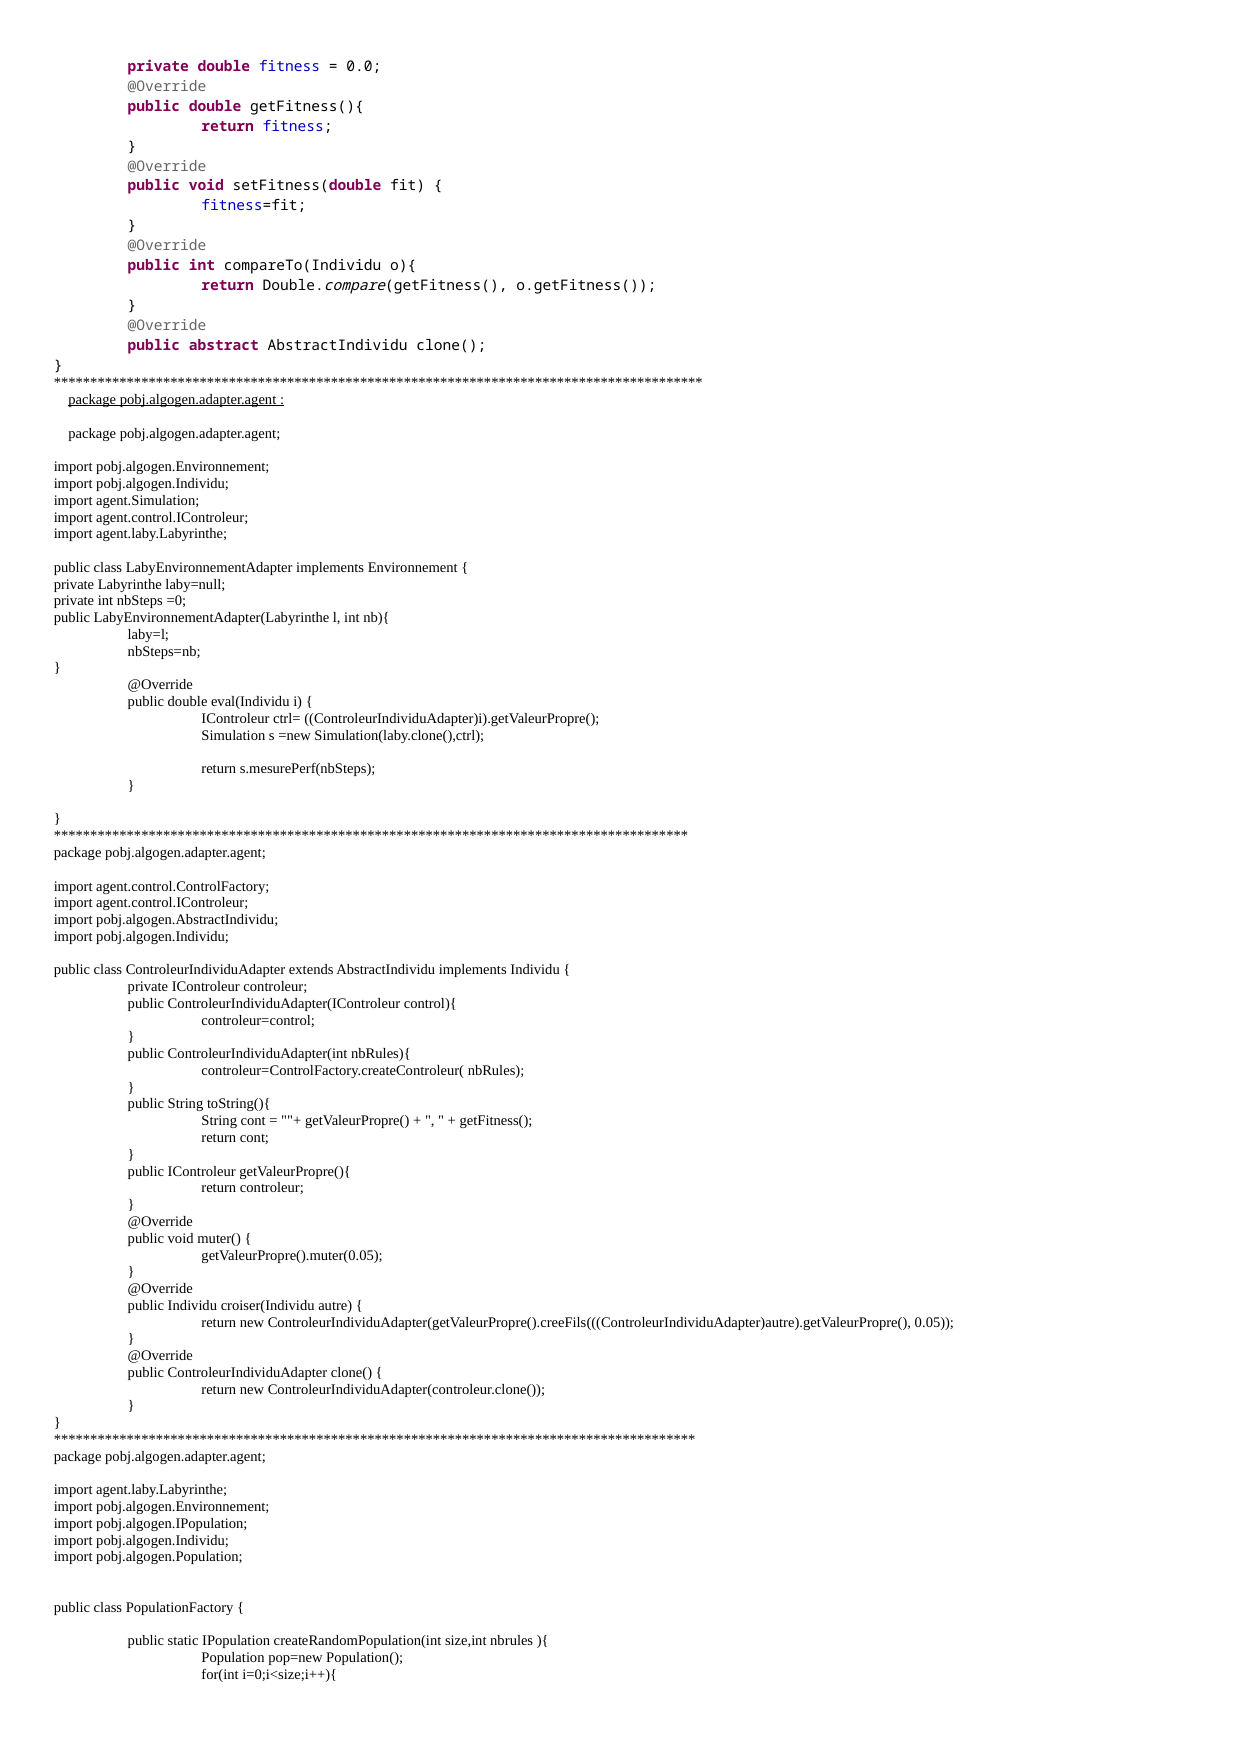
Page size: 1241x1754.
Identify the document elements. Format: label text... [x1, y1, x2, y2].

text private int nbSteps =0; [53, 592, 1184, 609]
text } [53, 659, 1184, 676]
text public void muter() { [53, 1229, 1184, 1246]
text } [53, 1028, 1184, 1045]
text import agent.control.ControlFactory; [53, 877, 1184, 894]
text } [53, 1330, 1184, 1347]
text import agent.laby.Labyrinthe; [53, 525, 1184, 542]
text @Override [53, 1347, 1184, 1364]
text public ControleurIndividuAdapter clone() { [53, 1364, 1184, 1380]
text @Override [53, 1213, 1184, 1229]
text private double fitness = 0.0; [53, 56, 1184, 76]
text import pobj.algogen.IPopulation; [53, 1514, 1184, 1531]
text @Override [53, 76, 1184, 96]
text @Override [53, 314, 1184, 334]
text package pobj.algogen.adapter.agent; [53, 1447, 1184, 1464]
text public int compareTo(Individu o){ [53, 255, 1184, 275]
text String cont = ""+ getValeurPropre() + ", " + getFitness(); [53, 1112, 1184, 1129]
text private Labyrinthe laby=null; [53, 575, 1184, 592]
text import pobj.algogen.Individu; [53, 928, 1184, 944]
text public double getFitness(){ [53, 96, 1184, 116]
text public class ControleurIndividuAdapter extends AbstractIndividu implements Individu { [53, 961, 1184, 978]
text public class PopulationFactory { [53, 1598, 1184, 1615]
text *************************************************************************************** [53, 827, 1184, 844]
text import pobj.algogen.AbstractIndividu; [53, 911, 1184, 928]
text IControleur ctrl= ((ControleurIndividuAdapter)i).getValeurPropre(); [53, 709, 1184, 726]
text ***************************************************************************************** [53, 374, 1184, 391]
text import agent.laby.Labyrinthe; [53, 1481, 1184, 1498]
text } [53, 1263, 1184, 1280]
text package pobj.algogen.adapter.agent : [53, 391, 1184, 408]
text } [53, 354, 1184, 374]
text import pobj.algogen.Population; [53, 1548, 1184, 1565]
text fitness=fit; [53, 195, 1184, 215]
text @Override [53, 155, 1184, 175]
text Population pop=new Population(); [53, 1649, 1184, 1666]
text } [53, 1397, 1184, 1414]
text public class LabyEnvironnementAdapter implements Environnement { [53, 559, 1184, 575]
text public ControleurIndividuAdapter(int nbRules){ [53, 1045, 1184, 1062]
text @Override [53, 676, 1184, 693]
text return new ControleurIndividuAdapter(getValeurPropre().creeFils(((ControleurIndividuAdapter)autre).getValeurPropre(), 0.05)); [53, 1313, 1184, 1330]
text } [53, 1414, 1184, 1431]
text import agent.control.IControleur; [53, 508, 1184, 525]
text } [53, 294, 1184, 314]
text nbSteps=nb; [53, 642, 1184, 659]
text public double eval(Individu i) { [53, 693, 1184, 709]
text return s.mesurePerf(nbSteps); [53, 760, 1184, 777]
text public void setFitness(double fit) { [53, 175, 1184, 195]
text controleur=ControlFactory.createControleur( nbRules); [53, 1062, 1184, 1078]
text import agent.control.IControleur; [53, 894, 1184, 911]
text public ControleurIndividuAdapter(IControleur control){ [53, 995, 1184, 1011]
text return fitness; [53, 116, 1184, 135]
text } [53, 215, 1184, 235]
text @Override [53, 1280, 1184, 1297]
text return controleur; [53, 1179, 1184, 1196]
text } [53, 1078, 1184, 1095]
text import agent.Simulation; [53, 492, 1184, 508]
text import pobj.algogen.Environnement; [53, 1498, 1184, 1514]
text public IControleur getValeurPropre(){ [53, 1162, 1184, 1179]
text public String toString(){ [53, 1095, 1184, 1112]
text package pobj.algogen.adapter.agent; [53, 844, 1184, 861]
text } [53, 1196, 1184, 1213]
text return Double.compare(getFitness(), o.getFitness()); [53, 275, 1184, 294]
text import pobj.algogen.Environnement; [53, 458, 1184, 475]
text laby=l; [53, 626, 1184, 642]
text return new ControleurIndividuAdapter(controleur.clone()); [53, 1380, 1184, 1397]
text } [53, 1146, 1184, 1162]
text private IControleur controleur; [53, 978, 1184, 995]
text @Override [53, 235, 1184, 255]
text public LabyEnvironnementAdapter(Labyrinthe l, int nb){ [53, 609, 1184, 626]
text return cont; [53, 1129, 1184, 1146]
text Simulation s =new Simulation(laby.clone(),ctrl); [53, 726, 1184, 743]
text import pobj.algogen.Individu; [53, 475, 1184, 492]
text controleur=control; [53, 1011, 1184, 1028]
text public static IPopulation createRandomPopulation(int size,int nbrules ){ [53, 1632, 1184, 1649]
text package pobj.algogen.adapter.agent; [53, 424, 1184, 441]
text import pobj.algogen.Individu; [53, 1531, 1184, 1548]
text public abstract AbstractIndividu clone(); [53, 334, 1184, 354]
text } [53, 777, 1184, 793]
text **************************************************************************************** [53, 1431, 1184, 1447]
text public Individu croiser(Individu autre) { [53, 1297, 1184, 1313]
text } [53, 135, 1184, 155]
text } [53, 810, 1184, 827]
text for(int i=0;i<size;i++){ [53, 1666, 1184, 1682]
text getValeurPropre().muter(0.05); [53, 1246, 1184, 1263]
